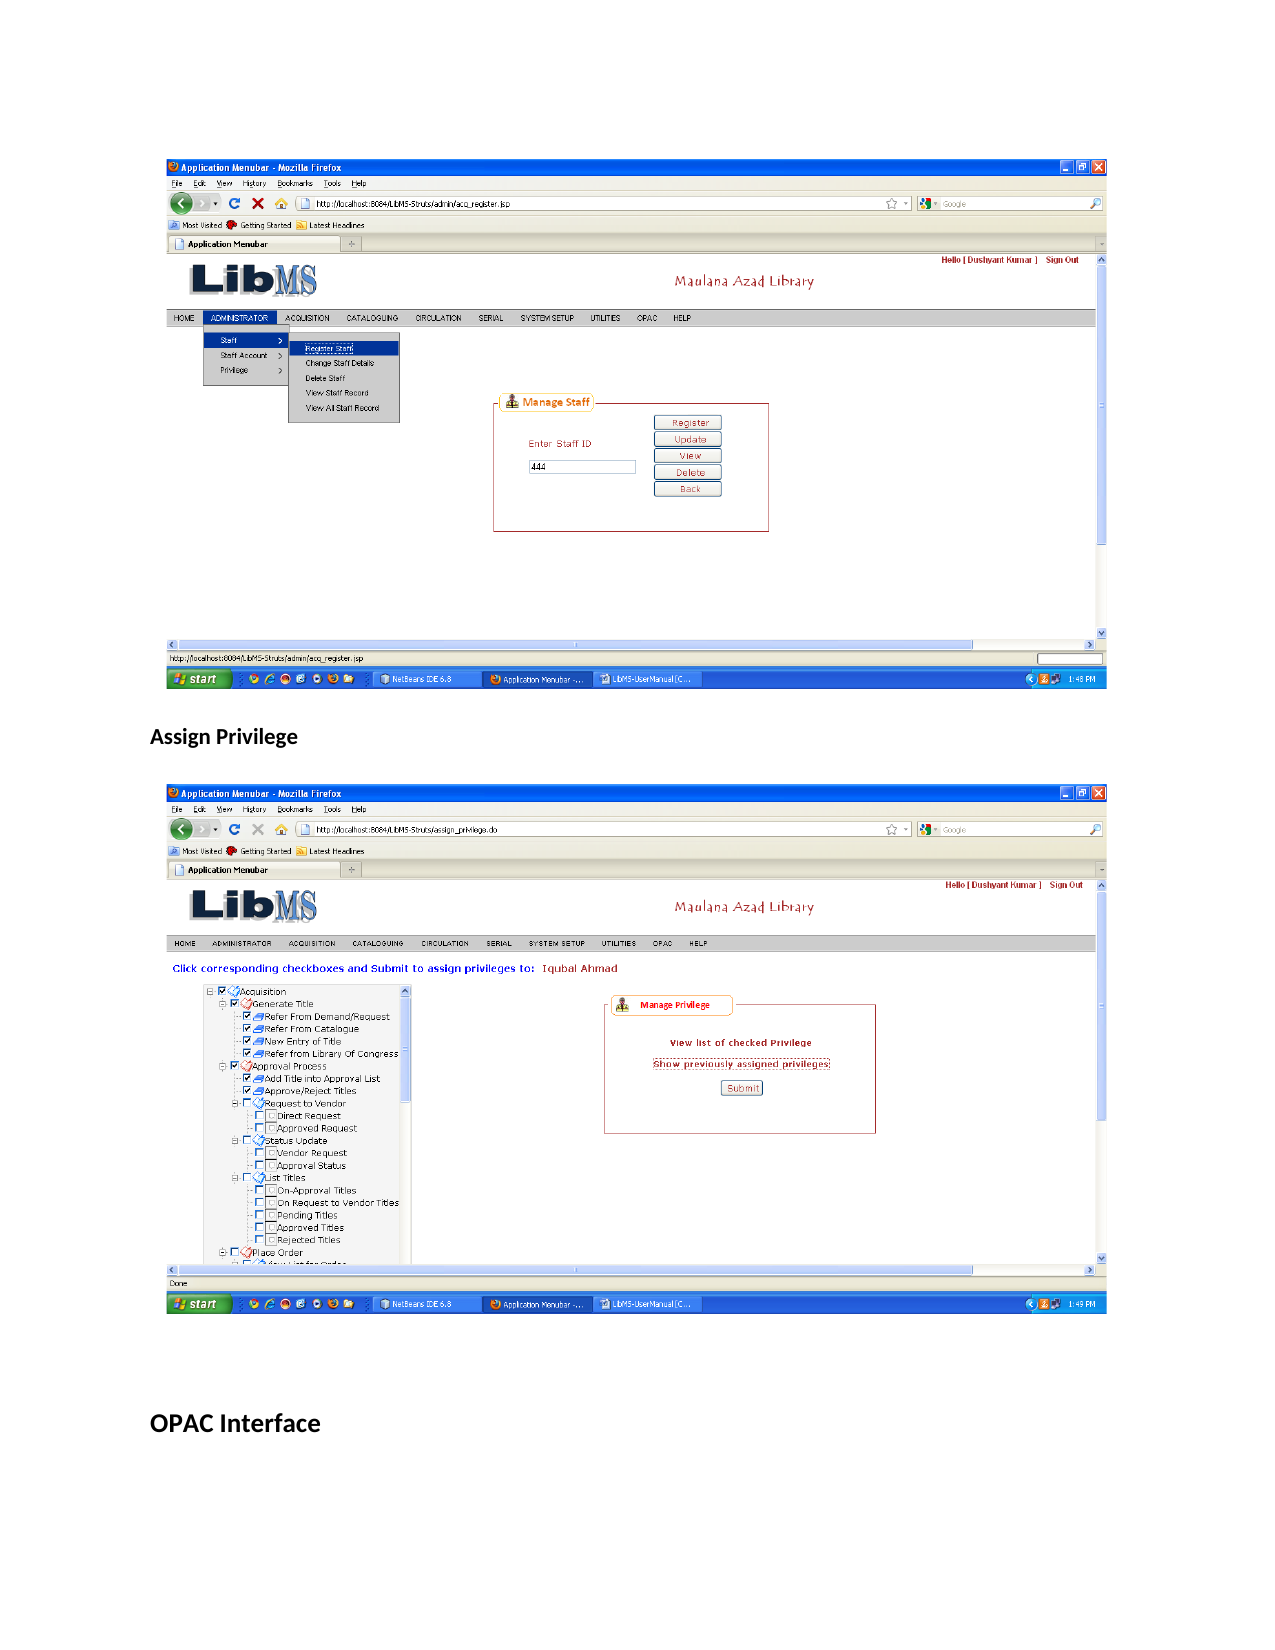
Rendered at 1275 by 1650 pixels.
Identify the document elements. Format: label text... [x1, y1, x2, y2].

picture [166, 159, 1107, 689]
picture [166, 784, 1107, 1314]
text OPAC Interface [150, 1406, 1125, 1439]
text Assign Privilege [150, 722, 1125, 750]
